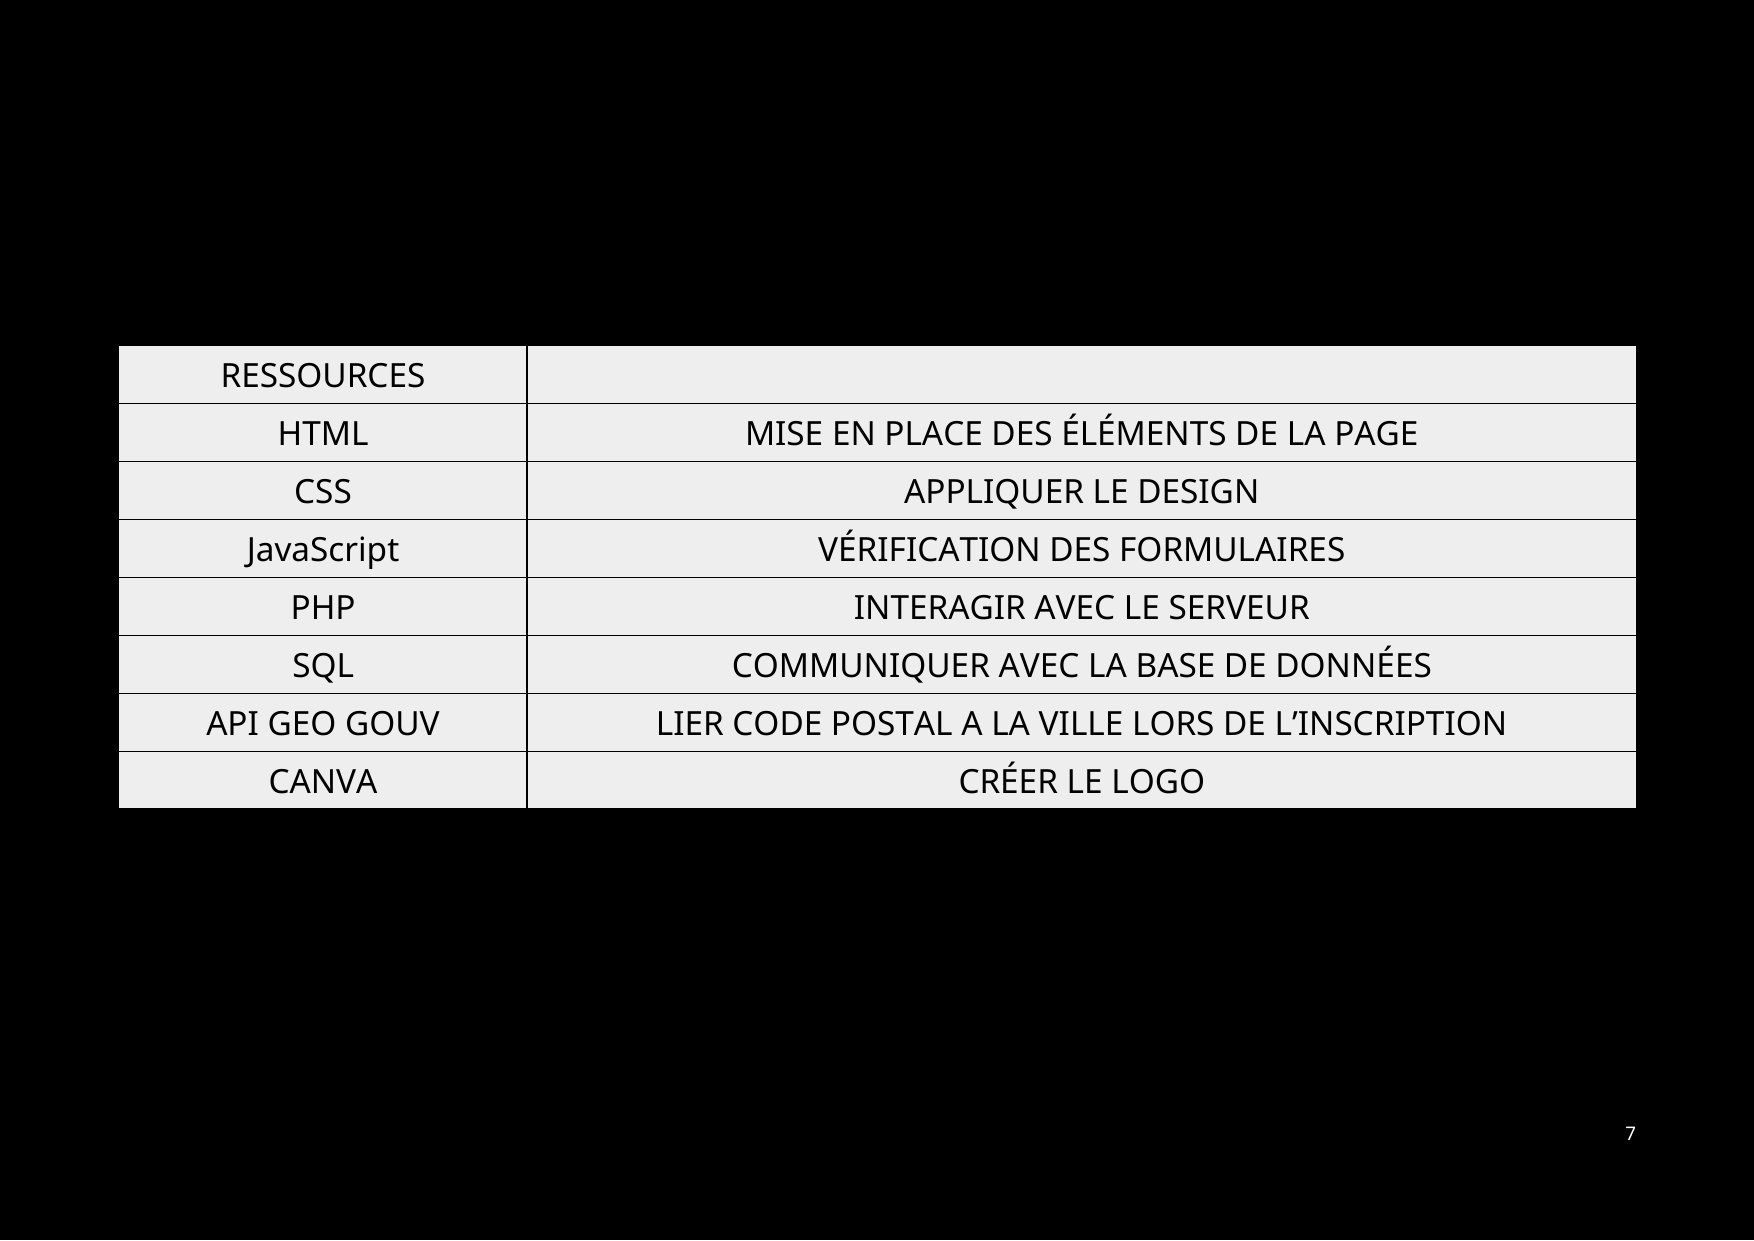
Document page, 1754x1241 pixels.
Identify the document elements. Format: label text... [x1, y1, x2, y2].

table_cell HTML [119, 404, 526, 461]
table_cell COMMUNIQUER AVEC LA BASE DE DONNÉES [528, 636, 1636, 693]
table_cell PHP [119, 578, 526, 635]
table_cell INTERAGIR AVEC LE SERVEUR [528, 578, 1636, 635]
table_cell CRÉER LE LOGO [528, 752, 1636, 808]
table_cell CSS [119, 462, 526, 519]
table_cell API GEO GOUV [119, 694, 526, 751]
table_cell APPLIQUER LE DESIGN [528, 462, 1636, 519]
table_cell MISE EN PLACE DES ÉLÉMENTS DE LA PAGE [528, 404, 1636, 461]
table_header RESSOURCES [119, 346, 526, 403]
table_cell LIER CODE POSTAL A LA VILLE LORS DE L’INSCRIPTION [528, 694, 1636, 751]
table_header [528, 346, 1636, 403]
table_cell VÉRIFICATION DES FORMULAIRES [528, 520, 1636, 577]
table_cell CANVA [119, 752, 526, 808]
table_cell SQL [119, 636, 526, 693]
table_cell JavaScript [119, 520, 526, 577]
